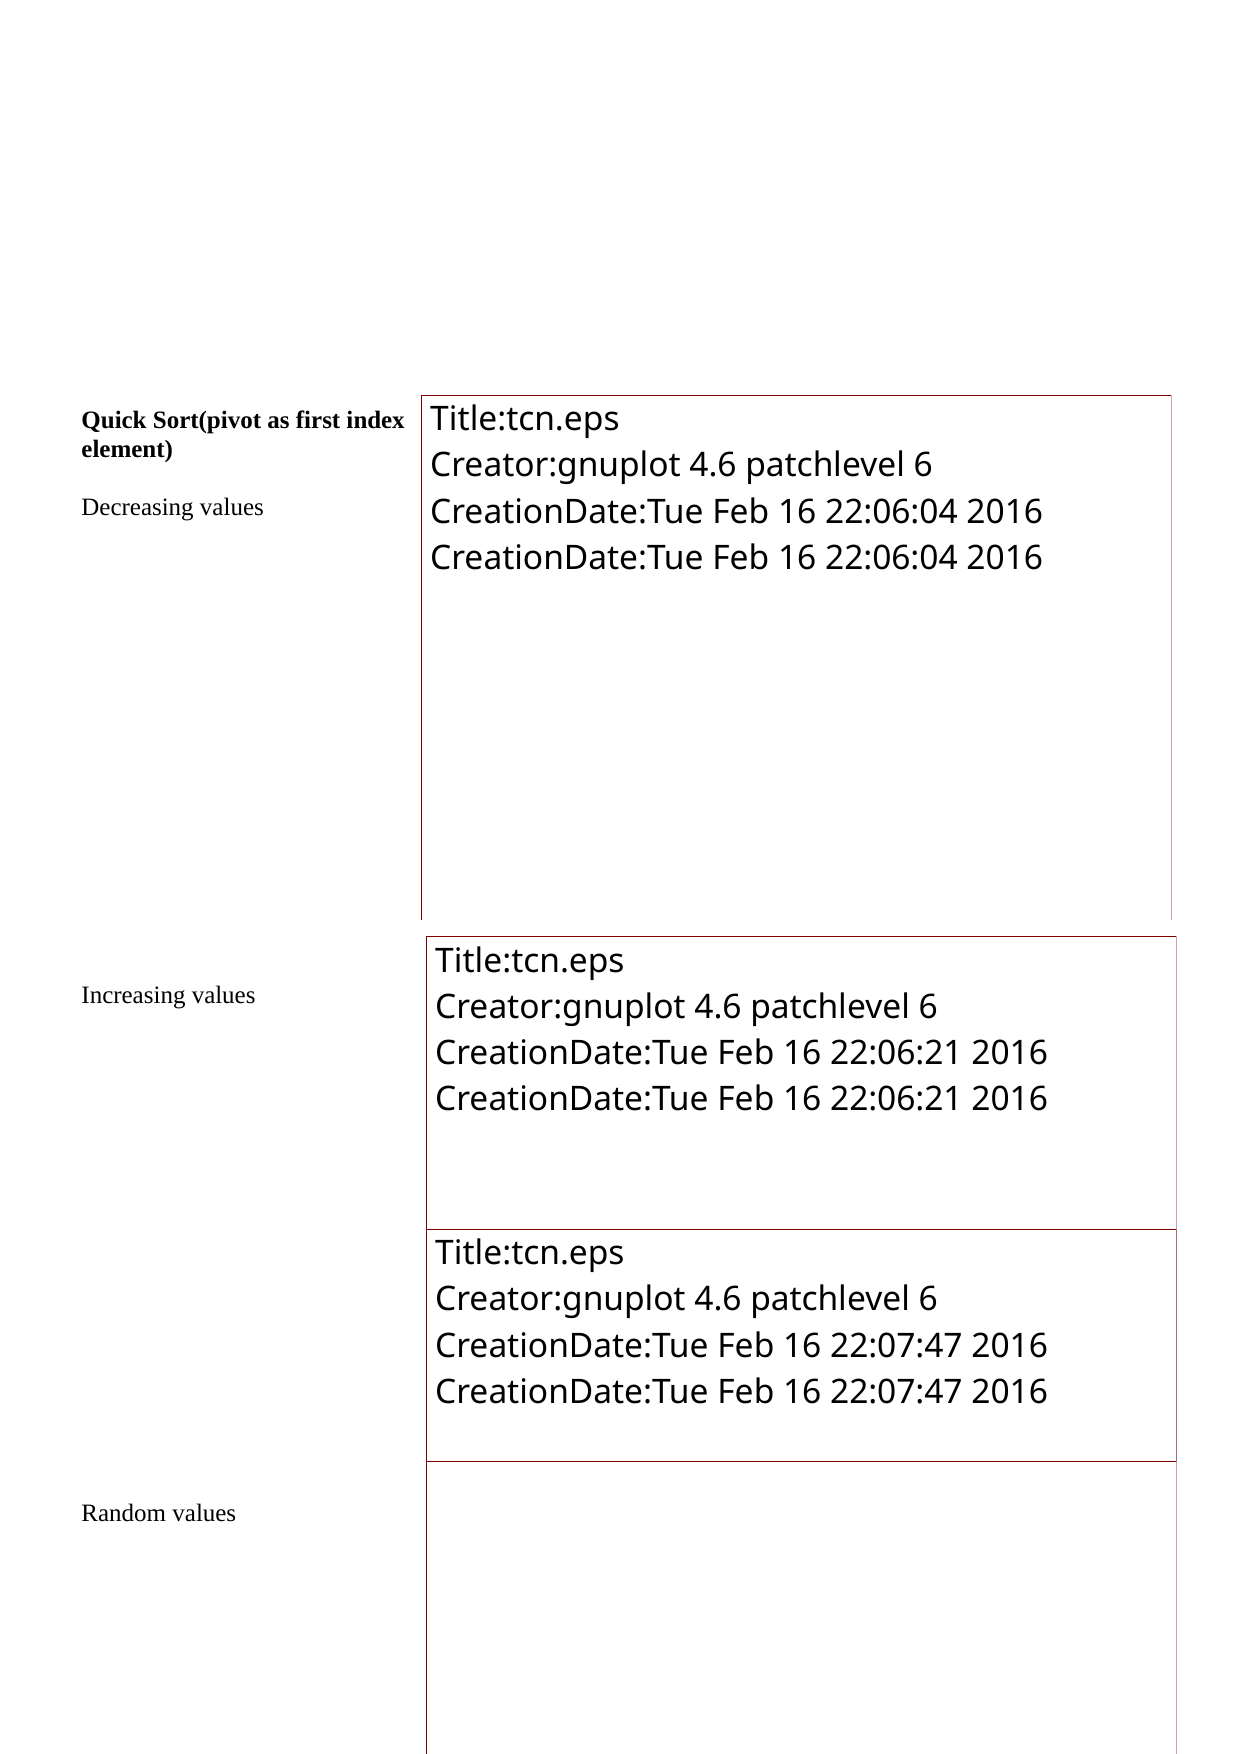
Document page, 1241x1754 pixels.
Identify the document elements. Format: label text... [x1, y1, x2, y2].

text Quick Sort(pivot as first index element) [81, 406, 421, 463]
text [427, 1498, 1176, 1527]
text Increasing values [81, 981, 426, 1009]
text Quick Sort(pivot as first index element) [422, 406, 1171, 463]
text Decreasing values [81, 492, 421, 521]
text Random values [81, 1498, 426, 1527]
text Decreasing values [1172, 492, 1187, 521]
text [1177, 1498, 1187, 1527]
text Increasing values [427, 981, 1176, 1009]
text Quick Sort(pivot as first index element) [1172, 406, 1187, 463]
text Decreasing values [422, 492, 1171, 521]
